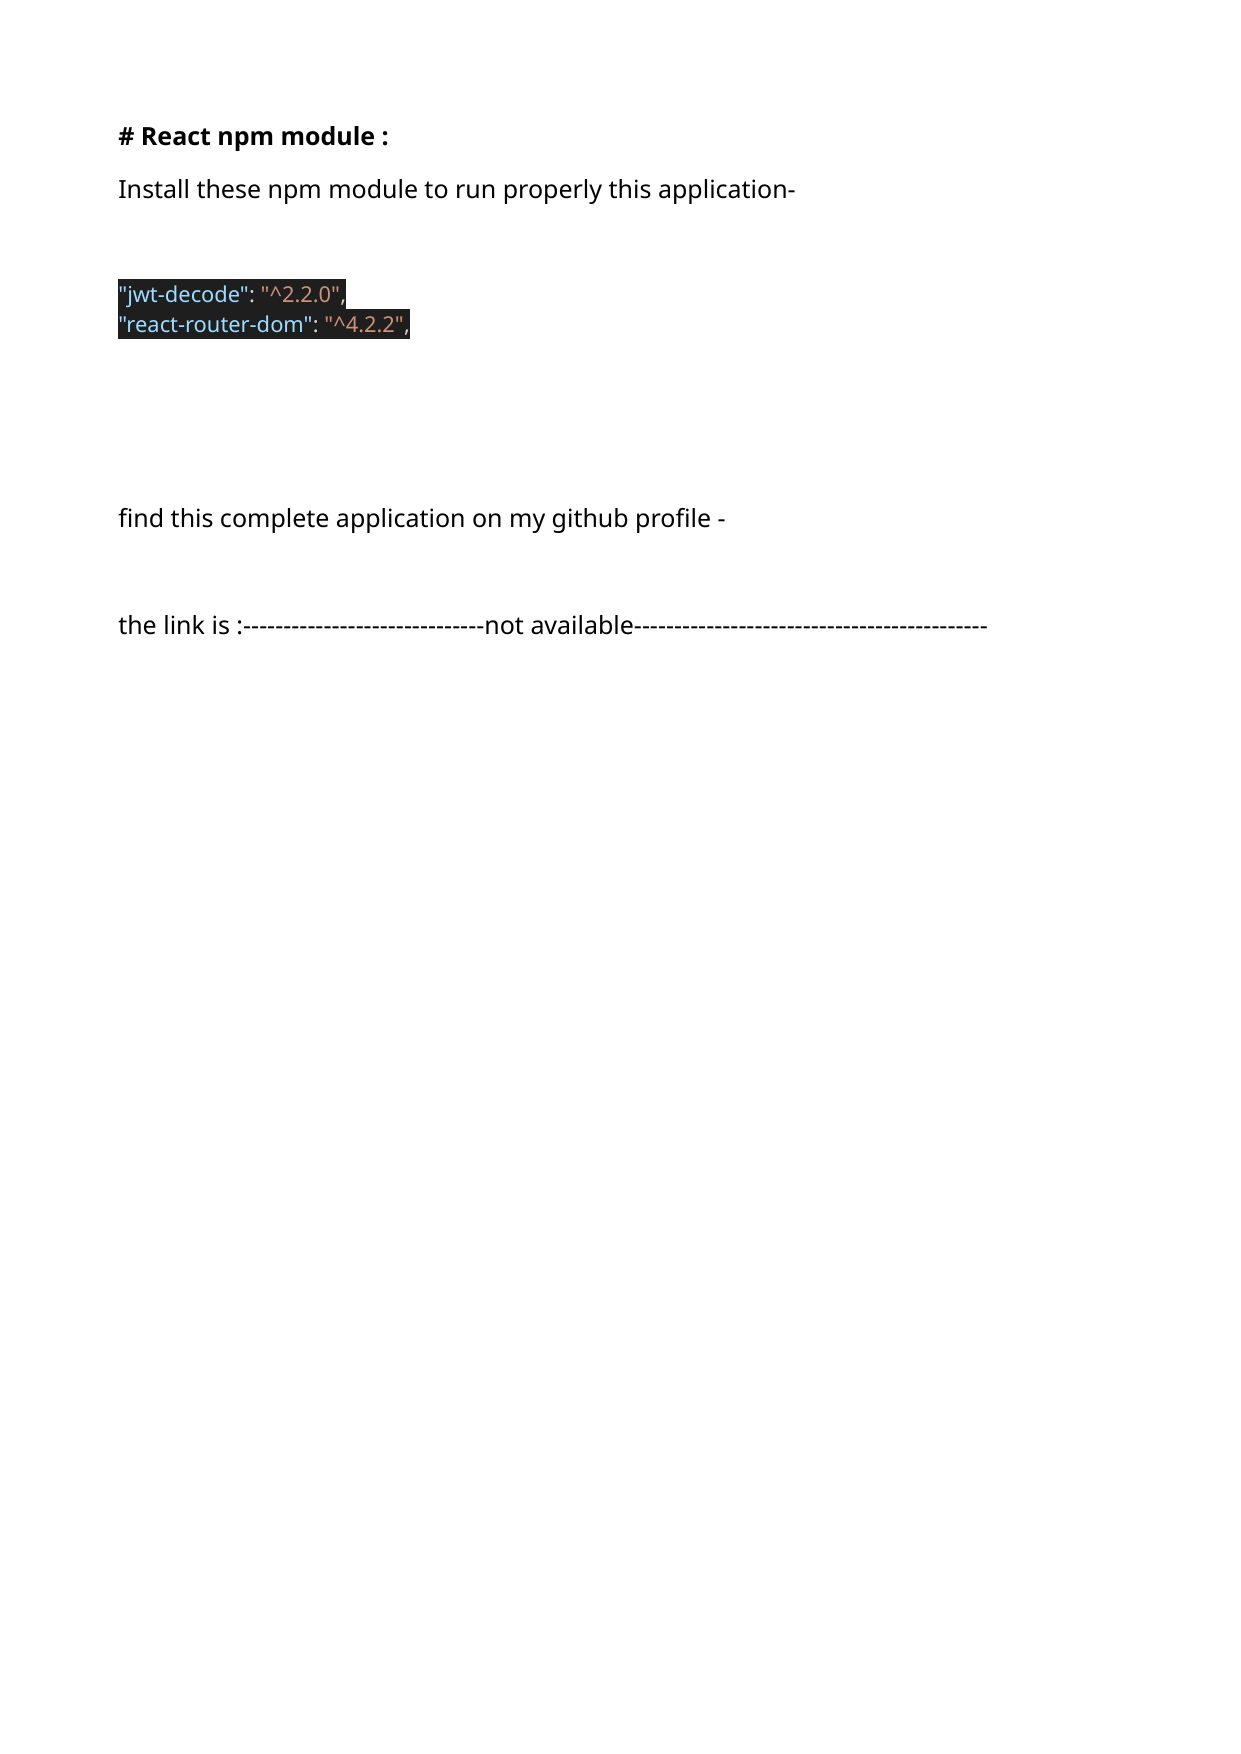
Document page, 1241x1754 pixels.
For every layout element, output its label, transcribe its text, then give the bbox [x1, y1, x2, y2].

text the link is :------------------------------not available-------------------------------------------- [118, 608, 1122, 642]
text find this complete application on my github profile - [118, 500, 1122, 534]
text # React npm module : [118, 118, 1122, 152]
text "jwt-decode": "^2.2.0", [118, 279, 1122, 309]
text "react-router-dom": "^4.2.2", [118, 309, 1122, 339]
text Install these npm module to run properly this application- [118, 172, 1122, 206]
